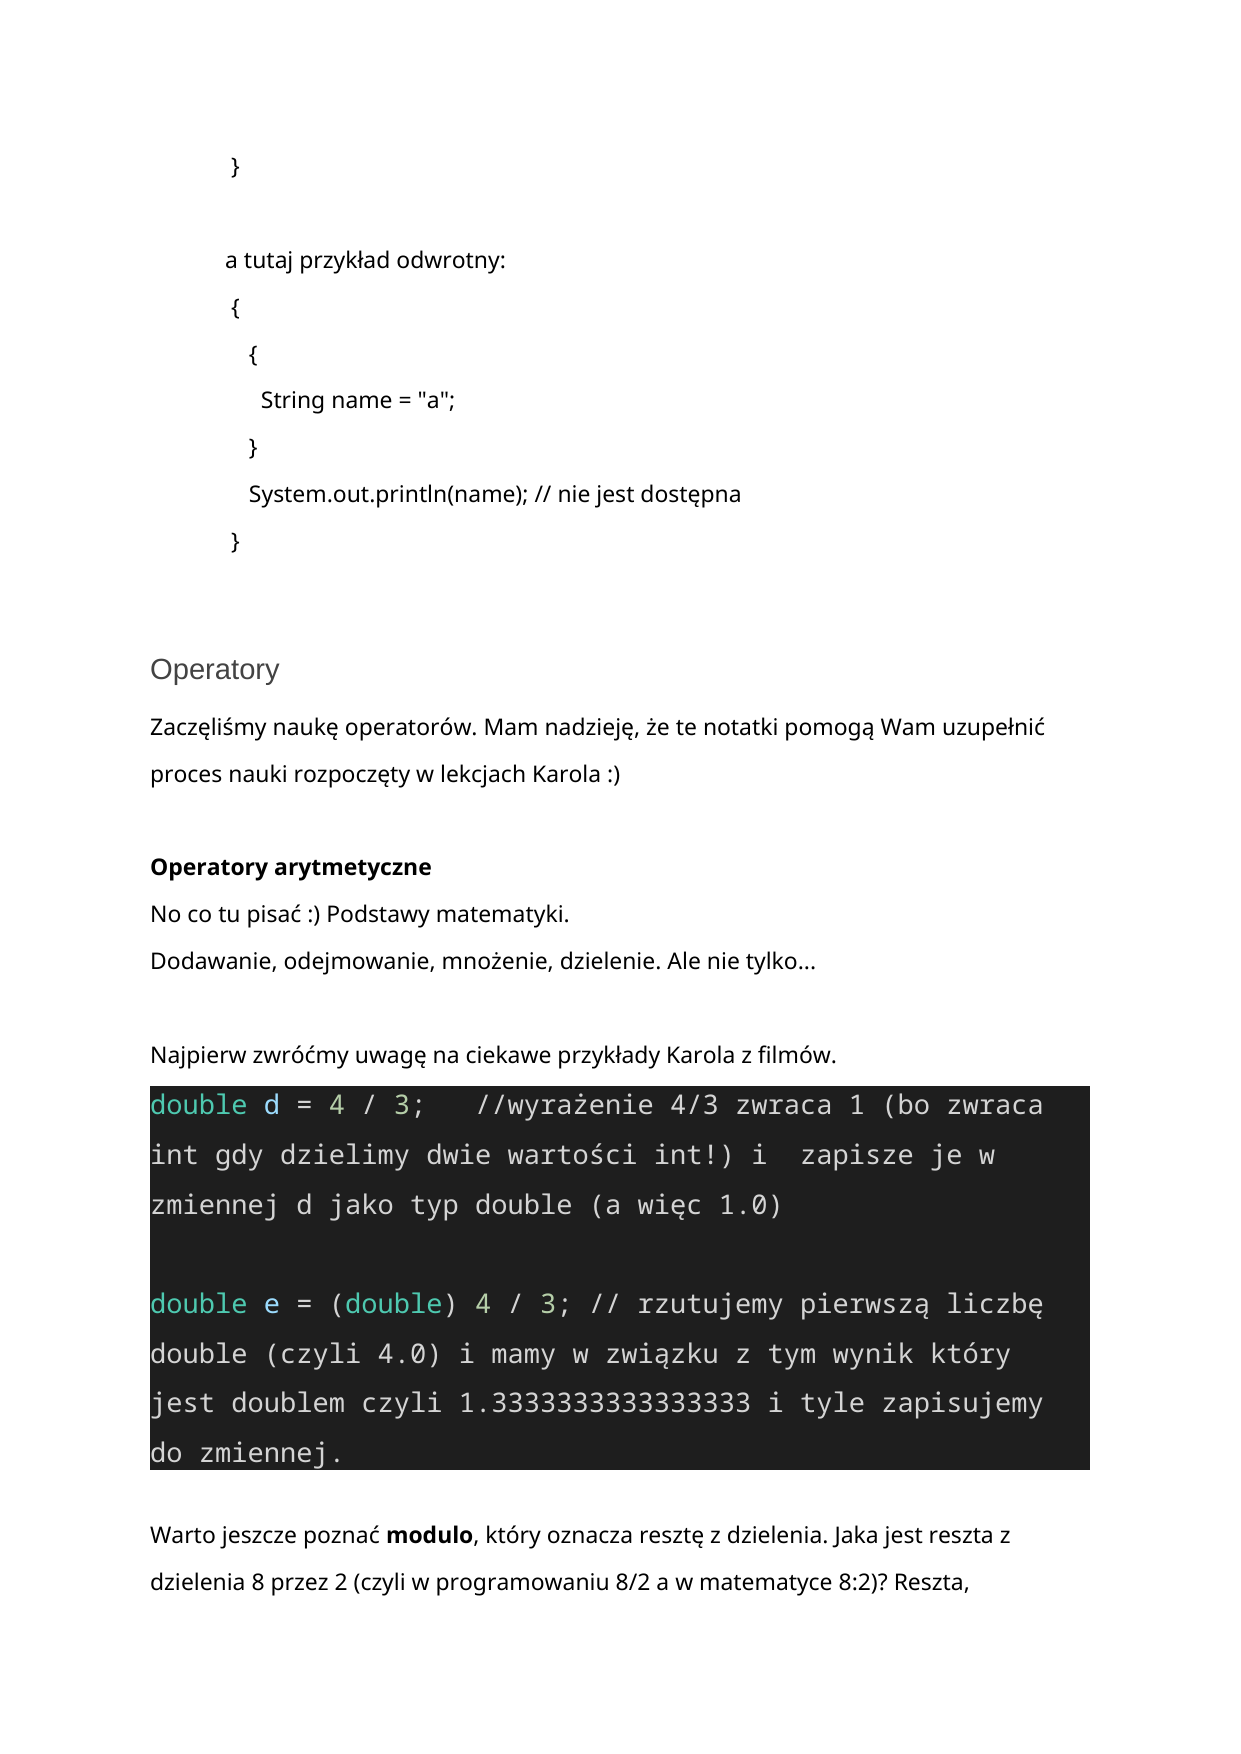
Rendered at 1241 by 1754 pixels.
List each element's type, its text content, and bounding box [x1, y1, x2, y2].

text } [150, 525, 1090, 556]
text System.out.println(name); // nie jest dostępna [150, 478, 1090, 509]
text } [150, 150, 1090, 181]
text Najpierw zwróćmy uwagę na ciekawe przykłady Karola z filmów. [150, 1039, 1090, 1070]
text } [150, 431, 1090, 462]
text { [150, 337, 1090, 369]
text Zaczęliśmy naukę operatorów. Mam nadzieję, że te notatki pomogą Wam uzupełnić proces nauki rozpoczęty w lekcjach Karola :) [150, 711, 1090, 789]
text Operatory arytmetyczne [150, 851, 1090, 883]
text Dodawanie, odejmowanie, mnożenie, dzielenie. Ale nie tylko... [150, 945, 1090, 976]
text a tutaj przykład odwrotny: [150, 244, 1090, 275]
subtitle Operatory [150, 652, 1090, 686]
text double d = 4 / 3; //wyrażenie 4/3 zwraca 1 (bo zwraca int gdy dzielimy dwie wartości int!) i zapisze je w zmiennej d jako typ double (a więc 1.0) [150, 1086, 1090, 1222]
text String name = "a"; [150, 384, 1090, 416]
text No co tu pisać :) Podstawy matematyki. [150, 898, 1090, 929]
text Warto jeszcze poznać modulo, który oznacza resztę z dzielenia. Jaka jest reszta z dzielenia 8 przez 2 (czyli w programowaniu 8/2 a w matematyce 8:2)? Reszta, [150, 1519, 1090, 1597]
text { [150, 291, 1090, 322]
text double e = (double) 4 / 3; // rzutujemy pierwszą liczbę double (czyli 4.0) i mamy w związku z tym wynik który jest doublem czyli 1.3333333333333333 i tyle zapisujemy do zmiennej. [150, 1284, 1090, 1470]
